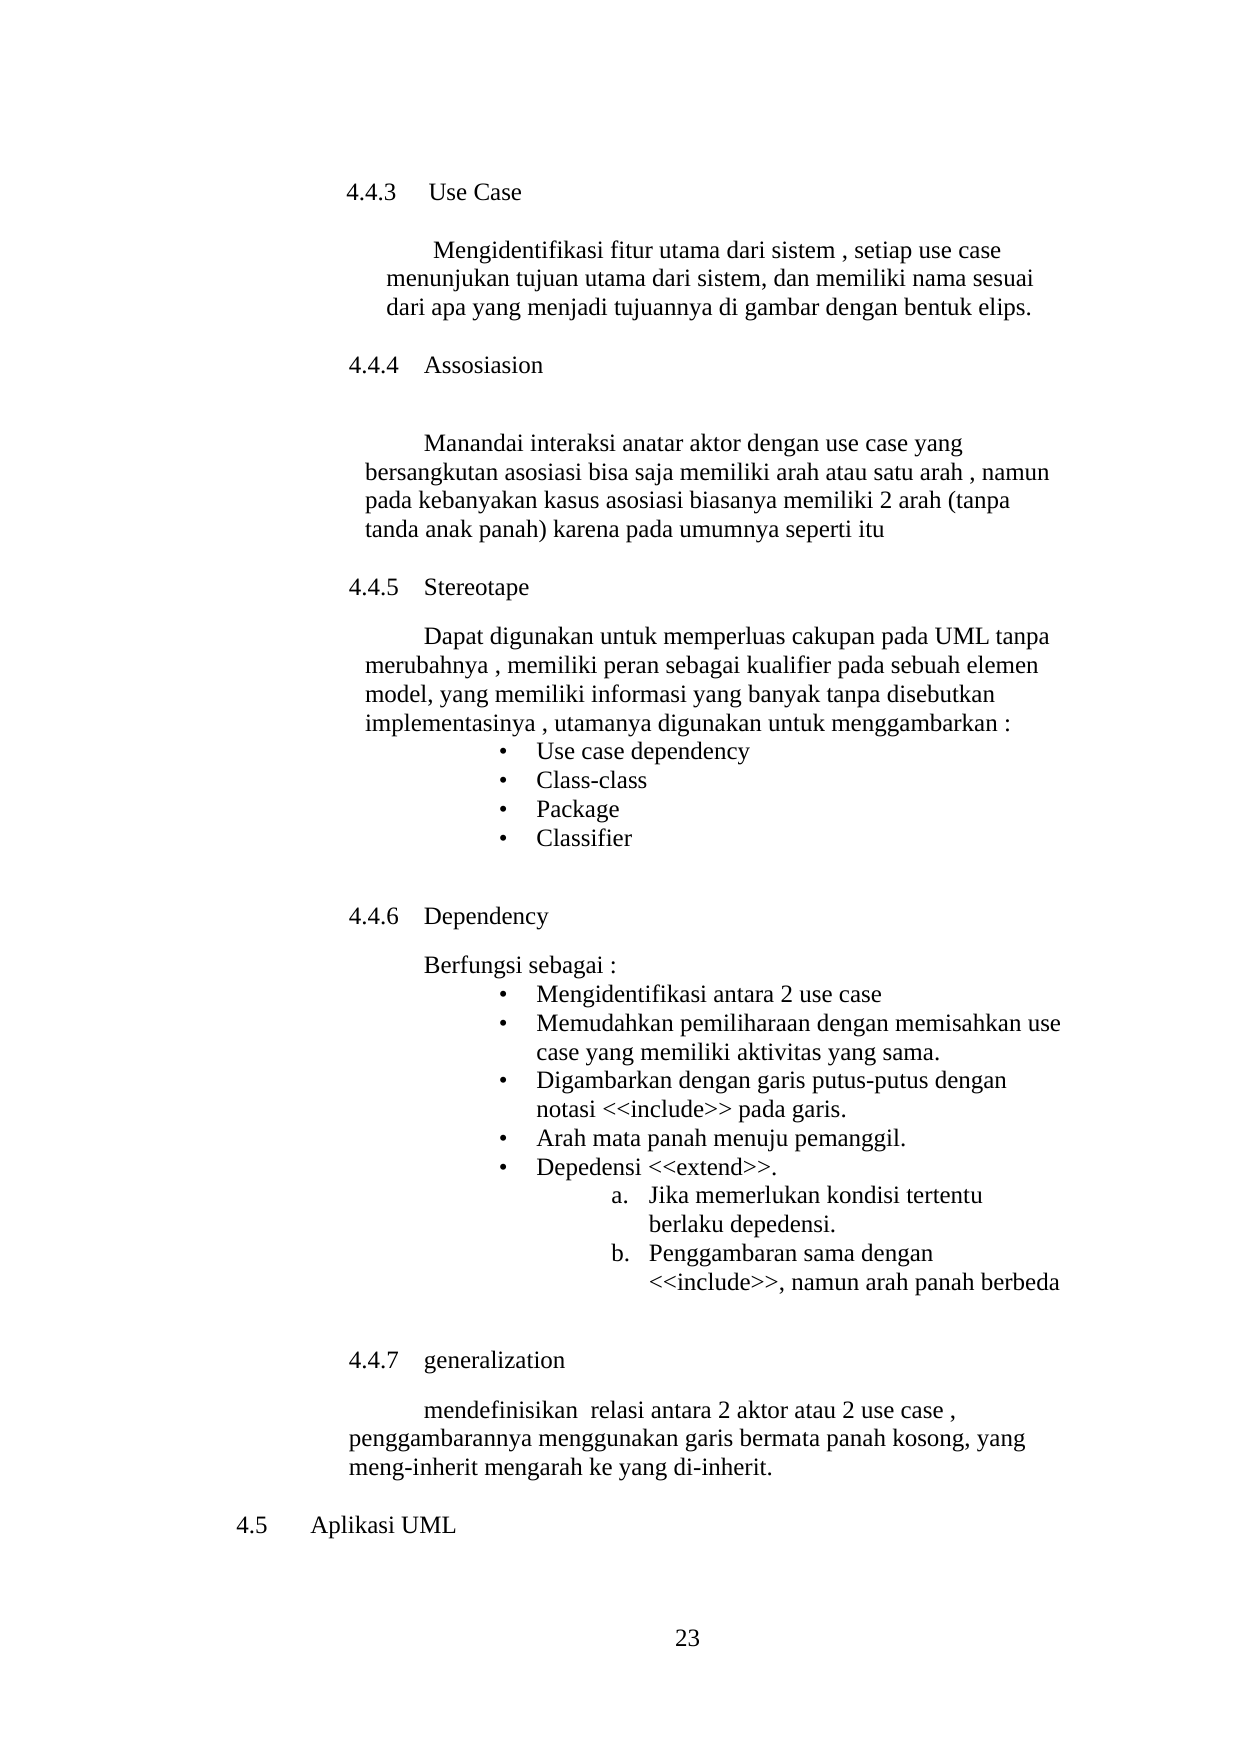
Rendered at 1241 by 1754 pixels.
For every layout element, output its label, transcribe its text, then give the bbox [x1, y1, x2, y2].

list Jika memerlukan kondisi tertentu berlaku depedensi. [611, 1181, 1063, 1238]
list Digambarkan dengan garis putus-putus dengan notasi <<include>> pada garis. [499, 1066, 1063, 1123]
text Berfungsi sebagai : [365, 951, 1063, 979]
text Mengidentifikasi fitur utama dari sistem , setiap use case menunjukan tujuan utama dari sistem, dan memiliki nama sesuai dari apa yang menjadi tujuannya di gambar dengan bentuk elips. [386, 235, 1063, 321]
list Mengidentifikasi antara 2 use case [499, 979, 1063, 1008]
subtitle Stereotape [349, 572, 1063, 601]
text Manandai interaksi anatar aktor dengan use case yang bersangkutan asosiasi bisa saja memiliki arah atau satu arah , namun pada kebanyakan kasus asosiasi biasanya memiliki 2 arah (tanpa tanda anak panah) karena pada umumnya seperti itu [365, 428, 1063, 543]
list Use case dependency [499, 736, 1063, 765]
subtitle 4.4.3 Use Case [340, 177, 1063, 206]
list Class-class [499, 765, 1063, 794]
list Penggambaran sama dengan <<include>>, namun arah panah berbeda [611, 1238, 1063, 1296]
subtitle Assosiasion [349, 350, 1063, 378]
list Arah mata panah menuju pemanggil. [499, 1123, 1063, 1152]
list generalization [349, 1345, 1063, 1374]
list Package [499, 794, 1063, 823]
subtitle Aplikasi UML [236, 1510, 1063, 1538]
text mendefinisikan relasi antara 2 aktor atau 2 use case , penggambarannya menggunakan garis bermata panah kosong, yang meng-inherit mengarah ke yang di-inherit. [349, 1395, 1063, 1481]
list Depedensi <<extend>>. [499, 1152, 1063, 1181]
text Dapat digunakan untuk memperluas cakupan pada UML tanpa merubahnya , memiliki peran sebagai kualifier pada sebuah elemen model, yang memiliki informasi yang banyak tanpa disebutkan implementasinya , utamanya digunakan untuk menggambarkan : [365, 621, 1063, 736]
list Classifier [499, 823, 1063, 851]
subtitle Dependency [349, 901, 1063, 930]
list Memudahkan pemiliharaan dengan memisahkan use case yang memiliki aktivitas yang sama. [499, 1008, 1063, 1066]
